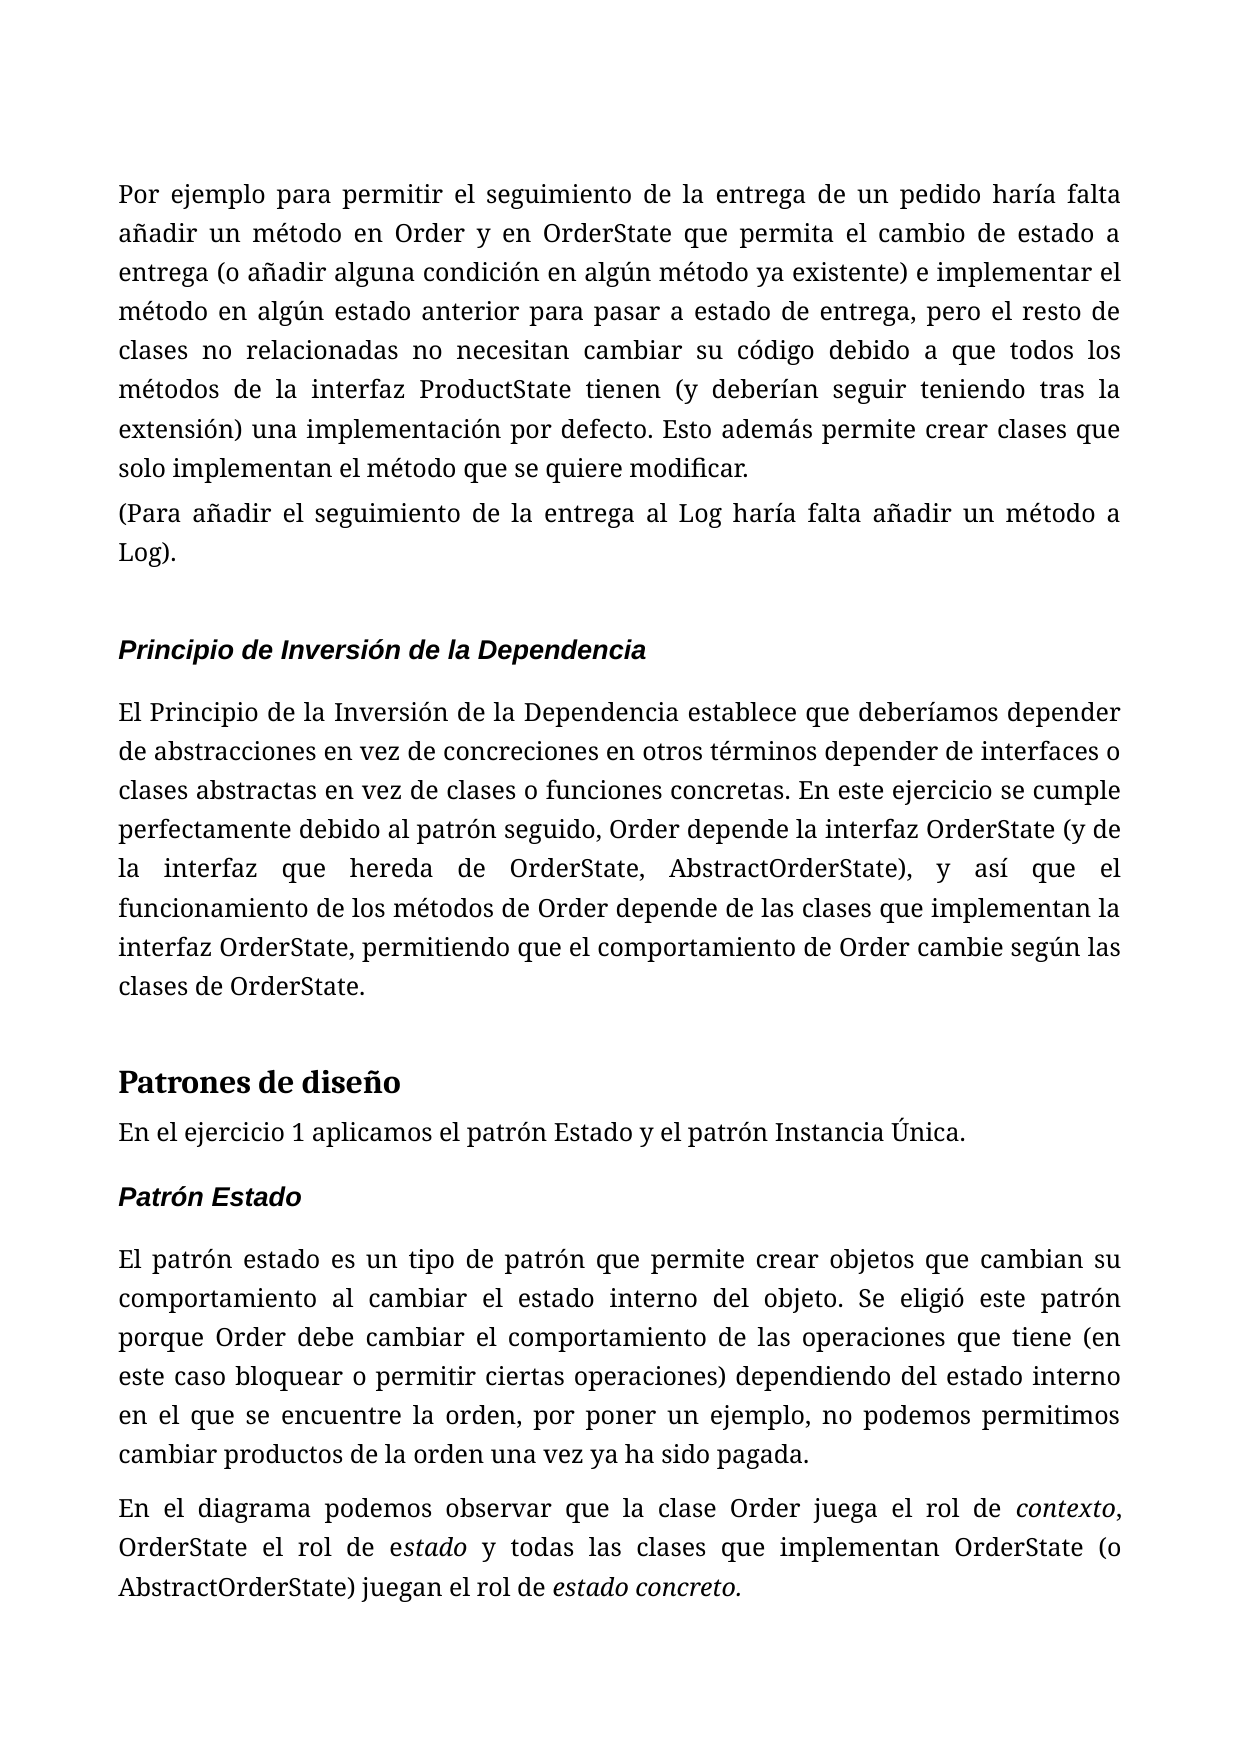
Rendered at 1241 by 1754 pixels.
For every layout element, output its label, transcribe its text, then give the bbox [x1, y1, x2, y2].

text (Para añadir el seguimiento de la entrega al Log haría falta añadir un método a Log). [118, 496, 1122, 569]
subtitle Principio de Inversión de la Dependencia [118, 634, 1122, 665]
text En el diagrama podemos observar que la clase Order juega el rol de contexto, OrderState el rol de estado y todas las clases que implementan OrderState (o AbstractOrderState) juegan el rol de estado concreto. [118, 1491, 1122, 1603]
subtitle Patrón Estado [118, 1181, 1122, 1212]
subtitle Patrones de diseño [118, 1064, 1122, 1102]
text En el ejercicio 1 aplicamos el patrón Estado y el patrón Instancia Única. [118, 1114, 1122, 1148]
text Por ejemplo para permitir el seguimiento de la entrega de un pedido haría falta añadir un método en Order y en OrderState que permita el cambio de estado a entrega (o añadir alguna condición en algún método ya existente) e implementar el método en algún estado anterior para pasar a estado de entrega, pero el resto de clases no relacionadas no necesitan cambiar su código debido a que todos los métodos de la interfaz ProductState tienen (y deberían seguir teniendo tras la extensión) una implementación por defecto. Esto además permite crear clases que solo implementan el método que se quiere modificar. [118, 176, 1122, 484]
text El patrón estado es un tipo de patrón que permite crear objetos que cambian su comportamiento al cambiar el estado interno del objeto. Se eligió este patrón porque Order debe cambiar el comportamiento de las operaciones que tiene (en este caso bloquear o permitir ciertas operaciones) dependiendo del estado interno en el que se encuentre la orden, por poner un ejemplo, no podemos permitimos cambiar productos de la orden una vez ya ha sido pagada. [118, 1241, 1122, 1471]
text El Principio de la Inversión de la Dependencia establece que deberíamos depender de abstracciones en vez de concreciones en otros términos depender de interfaces o clases abstractas en vez de clases o funciones concretas. En este ejercicio se cumple perfectamente debido al patrón seguido, Order depende la interfaz OrderState (y de la interfaz que hereda de OrderState, AbstractOrderState), y así que el funcionamiento de los métodos de Order depende de las clases que implementan la interfaz OrderState, permitiendo que el comportamiento de Order cambie según las clases de OrderState. [118, 694, 1122, 1003]
